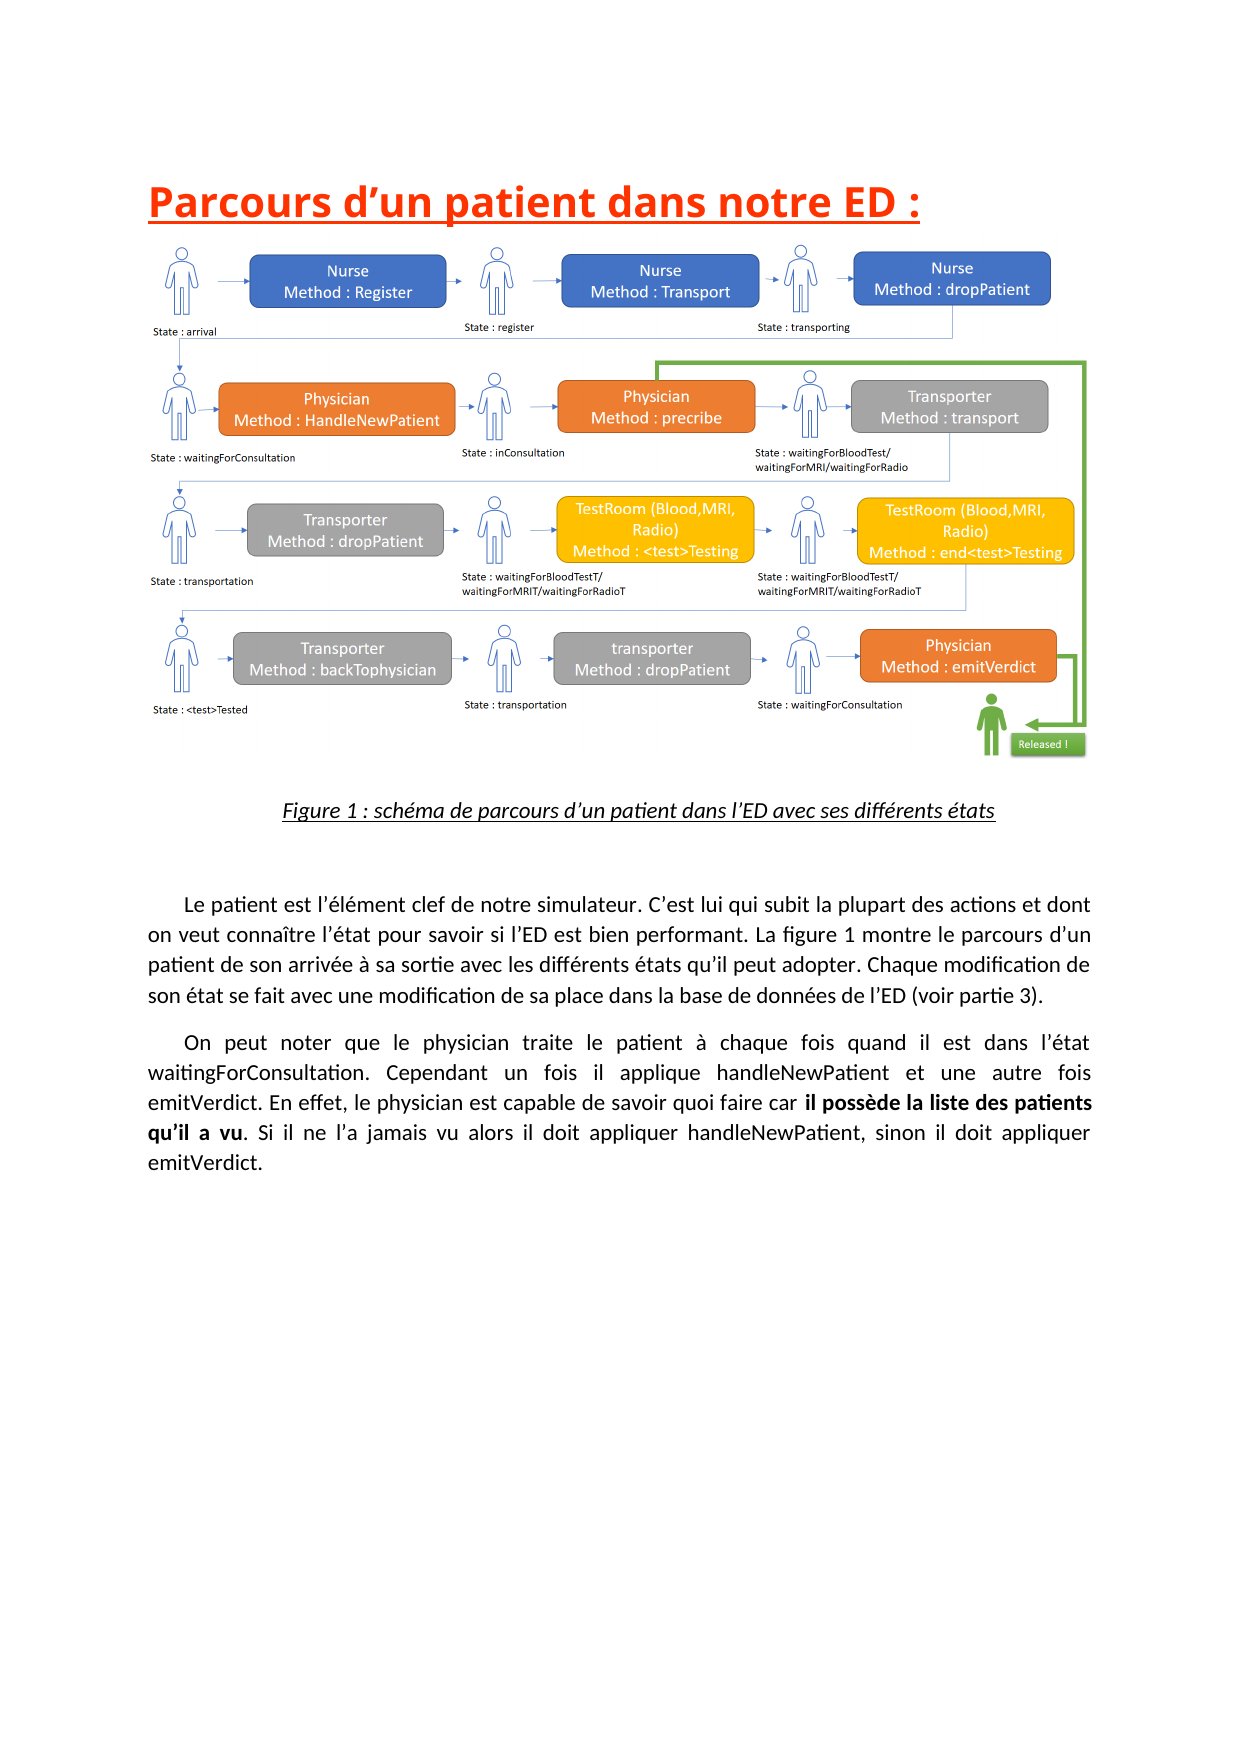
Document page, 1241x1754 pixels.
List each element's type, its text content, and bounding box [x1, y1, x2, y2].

picture [147, 227, 1093, 759]
text Le patient est l’élément clef de notre simulateur. C’est lui qui subit la plupart des actions et dont on veut connaître l’état pour savoir si l’ED est bien performant. La figure 1 montre le parcours d’un patient de son arrivée à sa sortie avec les différents états qu’il peut adopter. Chaque modification de son état se fait avec une modification de sa place dans la base de données de l’ED (voir partie 3). [148, 890, 1093, 1009]
text On peut noter que le physician traite le patient à chaque fois quand il est dans l’état waitingForConsultation. Cependant un fois il applique handleNewPatient et une autre fois emitVerdict. En effet, le physician est capable de savoir quoi faire car il possède la liste des patients qu’il a vu. Si il ne l’a jamais vu alors il doit appliquer handleNewPatient, sinon il doit appliquer emitVerdict. [148, 1028, 1093, 1176]
subtitle Parcours d’un patient dans notre ED : [148, 173, 1093, 229]
text Figure 1 : schéma de parcours d’un patient dans l’ED avec ses différents états [185, 796, 1093, 824]
